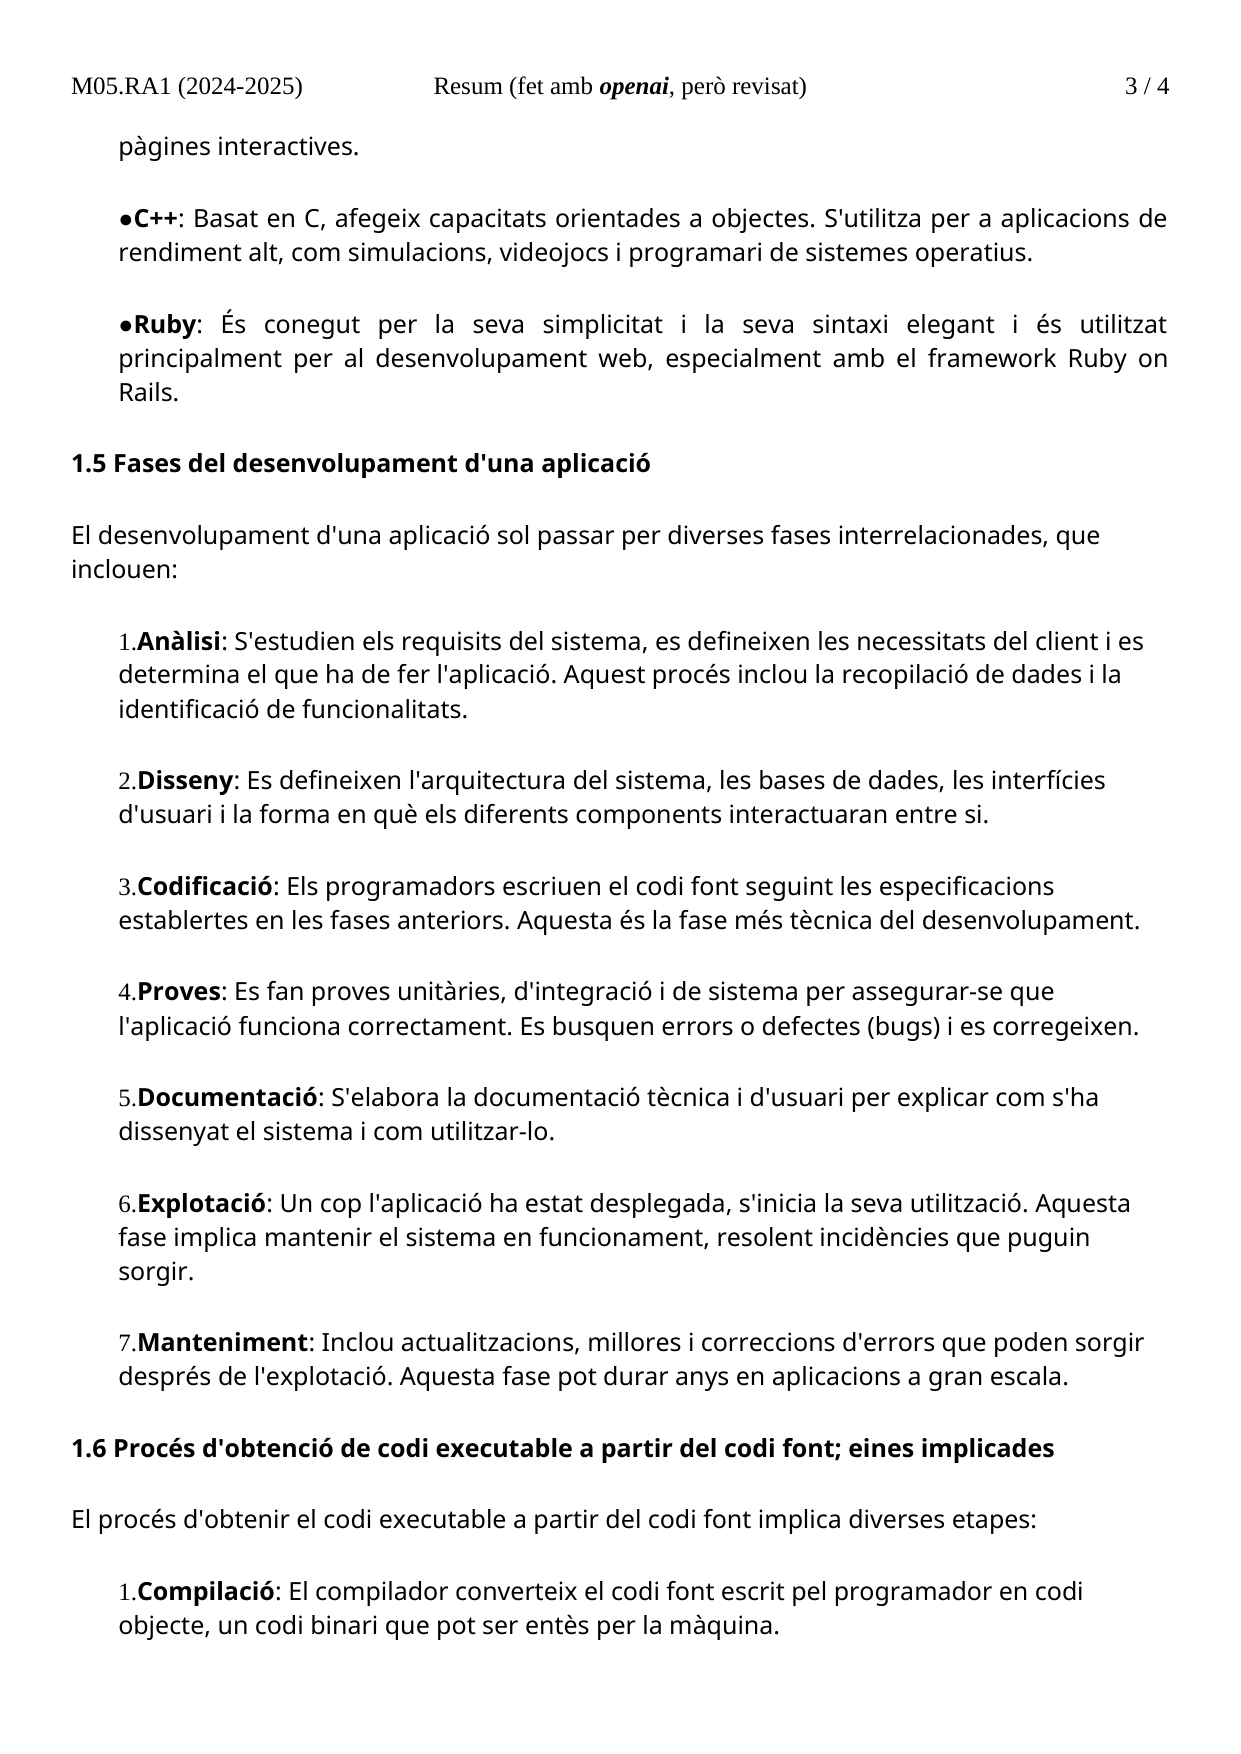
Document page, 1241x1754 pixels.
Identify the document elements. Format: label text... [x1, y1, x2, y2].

text 1.6 Procés d'obtenció de codi executable a partir del codi font; eines implicades [71, 1431, 1169, 1465]
list pàgines interactives. [71, 129, 1169, 163]
list Proves: Es fan proves unitàries, d'integració i de sistema per assegurar-se que l'aplicació funciona correctament. Es busquen errors o defectes (bugs) i es corregeixen. [71, 974, 1169, 1042]
text El desenvolupament d'una aplicació sol passar per diverses fases interrelacionades, que inclouen: [71, 517, 1169, 586]
list Compilació: El compilador converteix el codi font escrit pel programador en codi objecte, un codi binari que pot ser entès per la màquina. [71, 1574, 1169, 1642]
text 1.5 Fases del desenvolupament d'una aplicació [71, 446, 1169, 480]
list Ruby: És conegut per la seva simplicitat i la seva sintaxi elegant i és utilitzat principalment per al desenvolupament web, especialment amb el framework Ruby on Rails. [71, 306, 1169, 408]
list Manteniment: Inclou actualitzacions, millores i correccions d'errors que poden sorgir després de l'explotació. Aquesta fase pot durar anys en aplicacions a gran escala. [71, 1325, 1169, 1393]
list Disseny: Es defineixen l'arquitectura del sistema, les bases de dades, les interfícies d'usuari i la forma en què els diferents components interactuaran entre si. [71, 763, 1169, 831]
text El procés d'obtenir el codi executable a partir del codi font implica diverses etapes: [71, 1502, 1169, 1536]
list Documentació: S'elabora la documentació tècnica i d'usuari per explicar com s'ha dissenyat el sistema i com utilitzar-lo. [71, 1080, 1169, 1148]
list C++: Basat en C, afegeix capacitats orientades a objectes. S'utilitza per a aplicacions de rendiment alt, com simulacions, videojocs i programari de sistemes operatius. [71, 201, 1169, 269]
list Explotació: Un cop l'aplicació ha estat desplegada, s'inicia la seva utilització. Aquesta fase implica mantenir el sistema en funcionament, resolent incidències que puguin sorgir. [71, 1185, 1169, 1287]
list Codificació: Els programadors escriuen el codi font seguint les especificacions establertes en les fases anteriors. Aquesta és la fase més tècnica del desenvolupament. [71, 868, 1169, 937]
list Anàlisi: S'estudien els requisits del sistema, es defineixen les necessitats del client i es determina el que ha de fer l'aplicació. Aquest procés inclou la recopilació de dades i la identificació de funcionalitats. [71, 623, 1169, 725]
